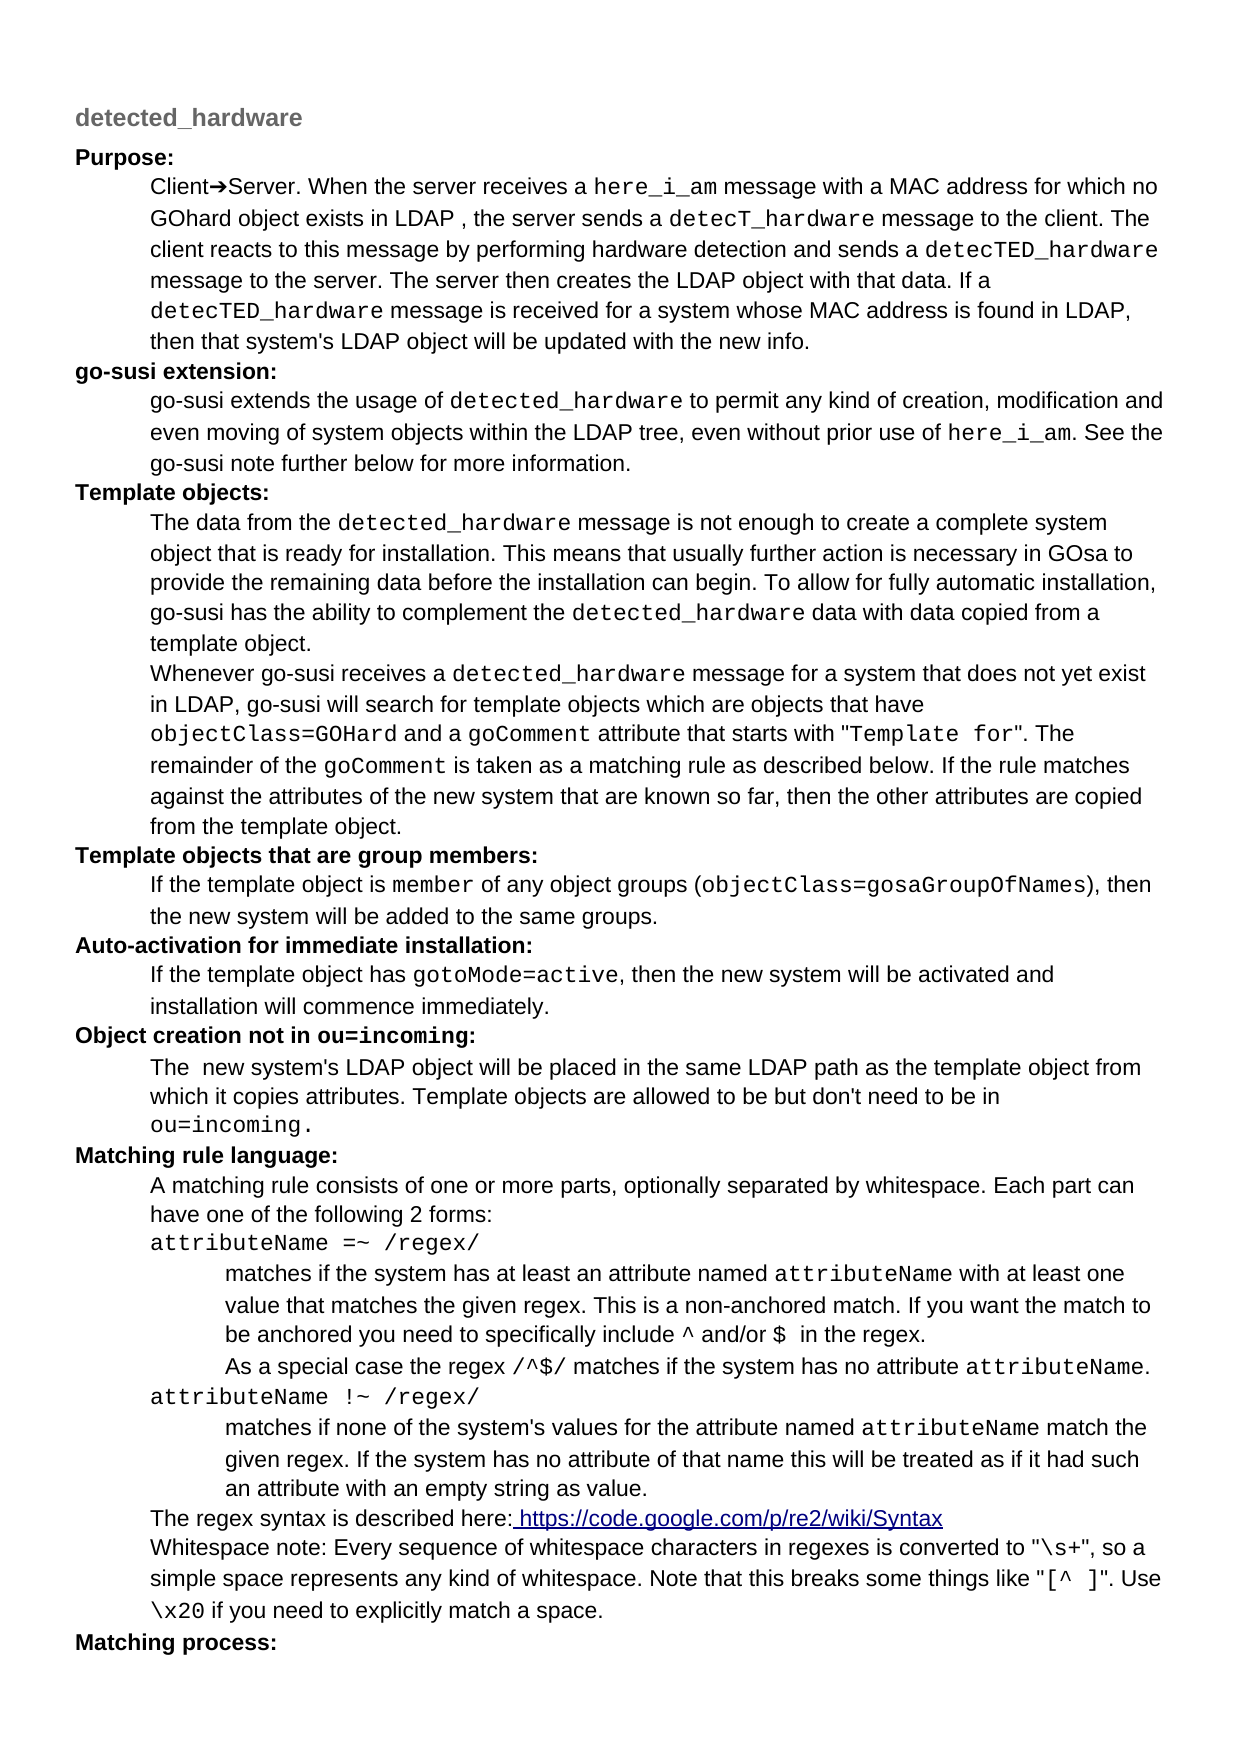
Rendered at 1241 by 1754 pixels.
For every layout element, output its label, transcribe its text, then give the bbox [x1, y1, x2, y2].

text Auto-activation for immediate installation: [75, 933, 1165, 958]
text matches if none of the system's values for the attribute named attributeName match the given regex. If the system has no attribute of that name this will be treated as if it had such an attribute with an empty string as value. [225, 1415, 1165, 1501]
text The new system's LDAP object will be placed in the same LDAP path as the template object from which it copies attributes. Template objects are allowed to be but don't need to be in ou=incoming. [150, 1054, 1165, 1139]
text Template objects: [75, 480, 1165, 506]
text If the template object has gotoMode=active, then the new system will be activated and installation will commence immediately. [150, 962, 1165, 1019]
text Matching rule language: [75, 1143, 1165, 1169]
text Whitespace note: Every sequence of whitespace characters in regexes is converted to "\s+", so a simple space represents any kind of whitespace. Note that this breaks some things like "[^ ]". Use \x20 if you need to explicitly match a space. [150, 1534, 1165, 1625]
subtitle detected_hardware [75, 104, 1165, 132]
text Object creation not in ou=incoming: [75, 1023, 1165, 1051]
text Client➔Server. When the server receives a here_i_am message with a MAC address for which no GOhard object exists in LDAP , the server sends a detecT_hardware message to the client. The client reacts to this message by performing hardware detection and sends a detecTED_hardware message to the server. The server then creates the LDAP object with that data. If a detecTED_hardware message is received for a system whose MAC address is found in LDAP, then that system's LDAP object will be updated with the new info. [150, 174, 1165, 355]
text attributeName =~ /regex/ [150, 1231, 1165, 1257]
text Template objects that are group members: [75, 843, 1165, 868]
text If the template object is member of any object groups (objectClass=gosaGroupOfNames), then the new system will be added to the same groups. [150, 872, 1165, 929]
text go-susi extends the usage of detected_hardware to permit any kind of creation, modification and even moving of system objects within the LDAP tree, even without prior use of here_i_am. See the go-susi note further below for more information. [150, 388, 1165, 476]
text The regex syntax is described here: https://code.google.com/p/re2/wiki/Syntax [150, 1505, 1165, 1531]
text Whenever go-susi receives a detected_hardware message for a system that does not yet exist in LDAP, go-susi will search for template objects which are objects that have objectClass=GOHard and a goComment attribute that starts with "Template for". The remainder of the goComment is taken as a matching rule as described below. If the rule matches against the attributes of the new system that are known so far, then the other attributes are copied from the template object. [150, 660, 1165, 839]
text attributeName !~ /regex/ [150, 1385, 1165, 1411]
text go-susi extension: [75, 358, 1165, 384]
text A matching rule consists of one or more parts, optionally separated by whitespace. Each part can have one of the following 2 forms: [150, 1173, 1165, 1228]
text matches if the system has at least an attribute named attributeName with at least one value that matches the given regex. This is a non-anchored match. If you want the match to be anchored you need to specifically include ^ and/or $ in the regex. [225, 1261, 1165, 1349]
text Purpose: [75, 144, 1165, 170]
text The data from the detected_hardware message is not enough to create a complete system object that is ready for installation. This means that usually further action is necessary in GOsa to provide the remaining data before the installation can begin. To allow for fully automatic installation, go-susi has the ability to complement the detected_hardware data with data copied from a template object. [150, 509, 1165, 657]
text Matching process: [75, 1629, 1165, 1655]
text As a special case the regex /^$/ matches if the system has no attribute attributeName. [225, 1354, 1165, 1381]
